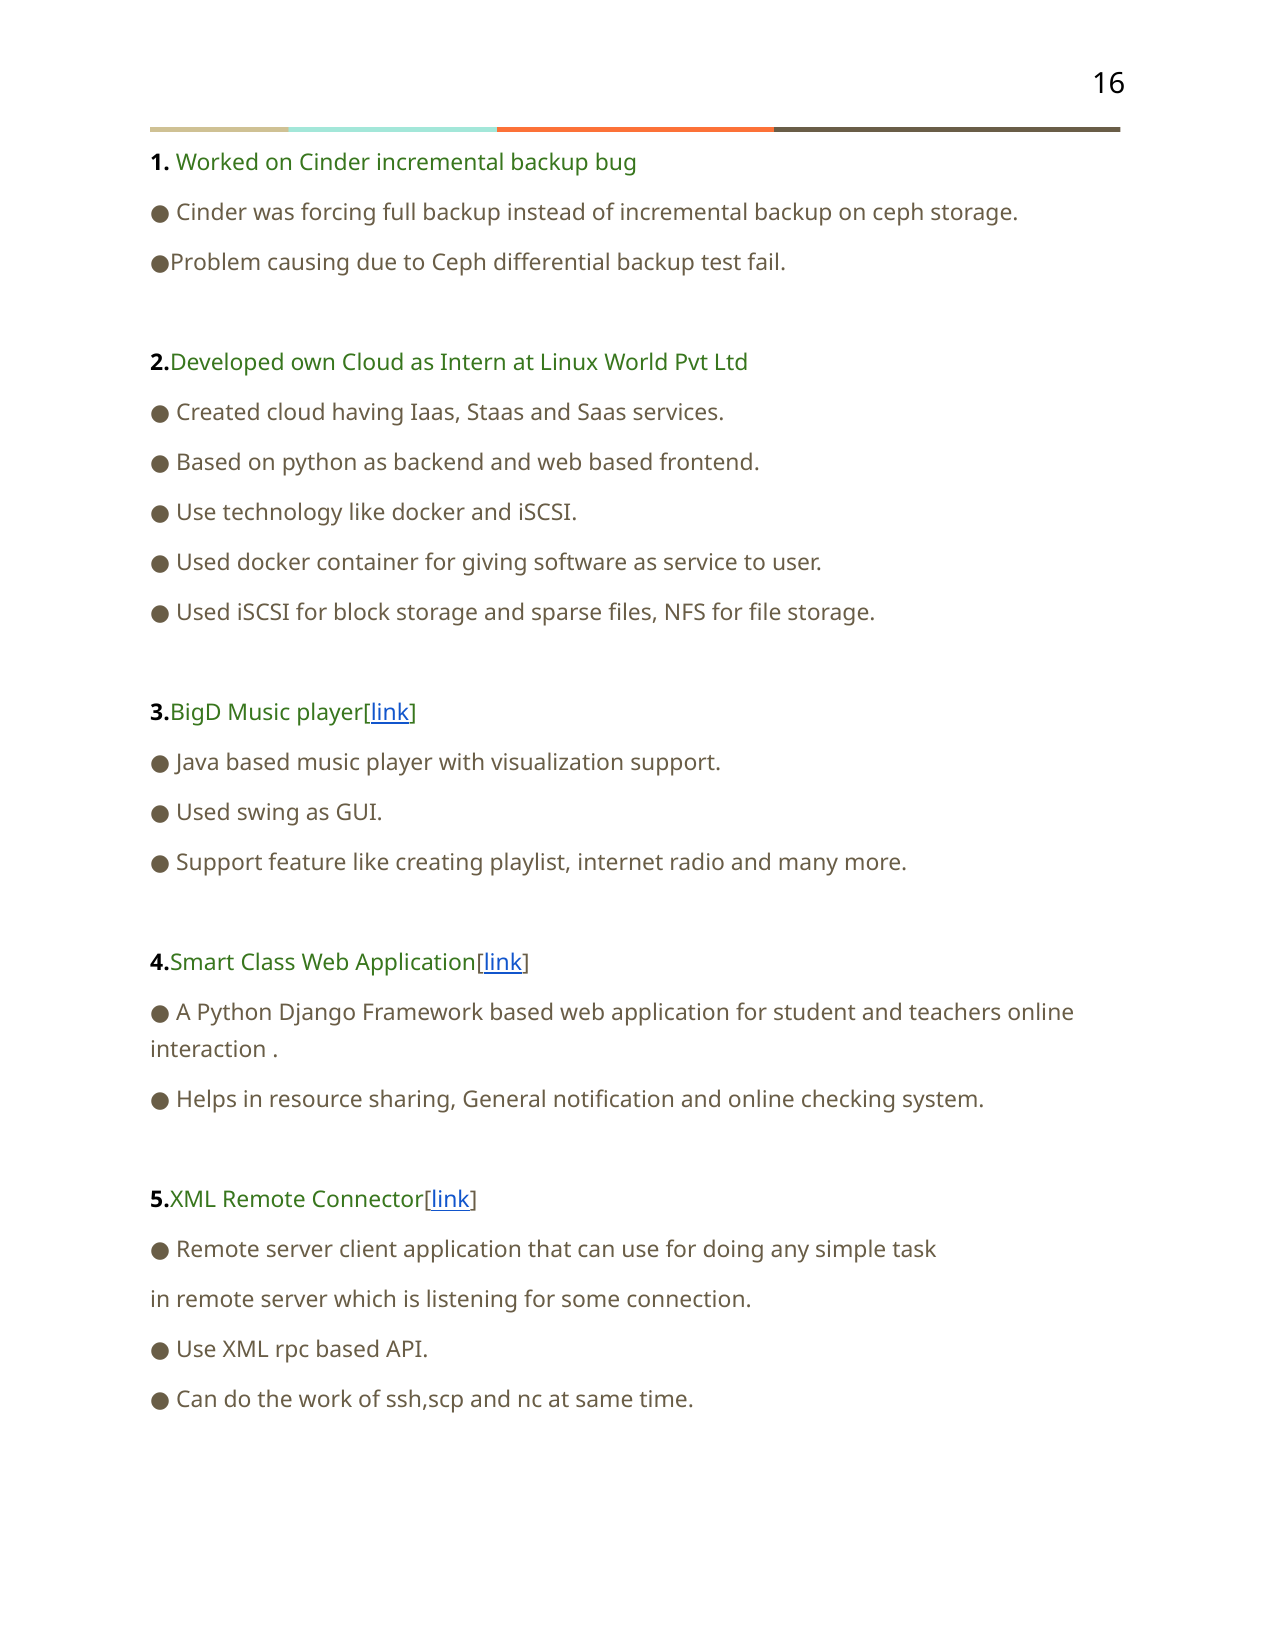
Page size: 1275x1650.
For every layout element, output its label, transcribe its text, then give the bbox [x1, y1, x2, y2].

text ● A Python Django Framework based web application for student and teachers online interaction . [150, 996, 1125, 1065]
text 3.BigD Music player[link] [150, 696, 1125, 727]
picture [150, 127, 1121, 132]
text ● Cinder was forcing full backup instead of incremental backup on ceph storage. [150, 196, 1125, 227]
text 5.XML Remote Connector[link] [150, 1183, 1125, 1215]
text in remote server which is listening for some connection. [150, 1283, 1125, 1315]
text ● Used swing as GUI. [150, 796, 1125, 827]
text ● Based on python as backend and web based frontend. [150, 446, 1125, 477]
text 1. Worked on Cinder incremental backup bug [150, 146, 1125, 177]
text ● Created cloud having Iaas, Staas and Saas services. [150, 396, 1125, 427]
text ● Can do the work of ssh,scp and nc at same time. [150, 1383, 1125, 1415]
text ● Java based music player with visualization support. [150, 746, 1125, 777]
text ● Support feature like creating playlist, internet radio and many more. [150, 846, 1125, 877]
text ● Helps in resource sharing, General notification and online checking system. [150, 1083, 1125, 1115]
text 2.Developed own Cloud as Intern at Linux World Pvt Ltd [150, 346, 1125, 377]
text ● Used docker container for giving software as service to user. [150, 546, 1125, 577]
text ● Remote server client application that can use for doing any simple task [150, 1233, 1125, 1265]
text ● Used iSCSI for block storage and sparse files, NFS for file storage. [150, 596, 1125, 627]
text ●Problem causing due to Ceph differential backup test fail. [150, 246, 1125, 277]
text ● Use technology like docker and iSCSI. [150, 496, 1125, 527]
text ● Use XML rpc based API. [150, 1333, 1125, 1365]
text 4.Smart Class Web Application[link] [150, 946, 1125, 977]
